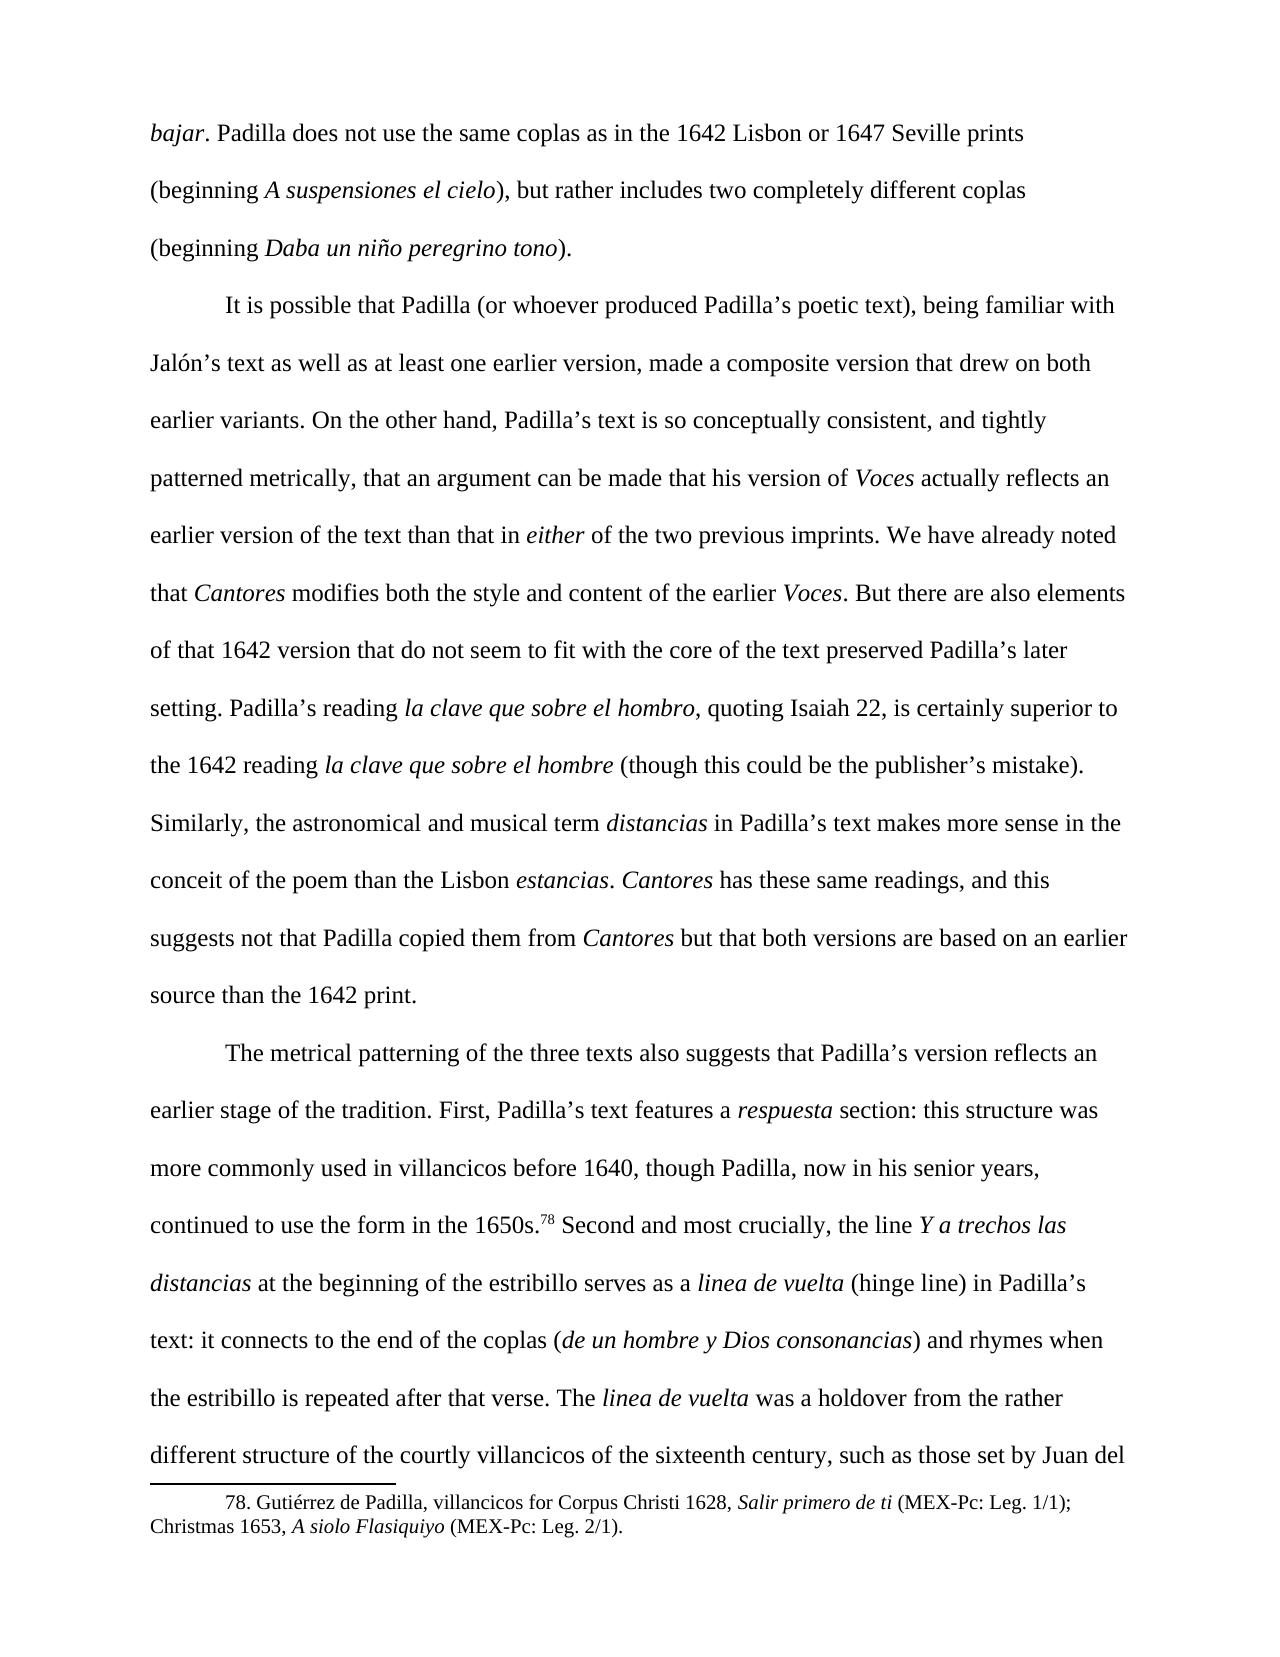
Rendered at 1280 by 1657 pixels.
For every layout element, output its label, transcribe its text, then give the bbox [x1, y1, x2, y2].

text bajar. Padilla does not use the same coplas as in the 1642 Lisbon or 1647 Seville prints (beginning A suspensiones el cielo), but rather includes two completely different coplas (beginning Daba un niño peregrino tono). [150, 118, 1130, 262]
text The metrical patterning of the three texts also suggests that Padilla’s version reflects an earlier stage of the tradition. First, Padilla’s text features a respuesta section: this structure was more commonly used in villancicos before 1640, though Padilla, now in his senior years, continued to use the form in the 1650s. Second and most crucially, the line Y a trechos las distancias at the beginning of the estribillo serves as a linea de vuelta (hinge line) in Padilla’s text: it connects to the end of the coplas (de un hombre y Dios consonancias) and rhymes when the estribillo is repeated after that verse. The linea de vuelta was a holdover from the rather different structure of the courtly villancicos of the sixteenth century, such as those set by Juan del Encina. The 1642 Lisbon Voces, and the catalog entry for Santiago’s Voces, both contain this same line (Y a trechos las distancias), but the Lisbon version has different coplas from Padilla, and the end of the coplas does not rhyme with distancias, so that the linea de vuelta structure is absent. The “new” coplas in Padilla’s version are much more thematically consistent with the conceit of God as a musician and the newborn Christ as his masterwork, and the connection to the linea de vuelta seems hard to explain as a later addition. [150, 1038, 1130, 1469]
text It is possible that Padilla (or whoever produced Padilla’s poetic text), being familiar with Jalón’s text as well as at least one earlier version, made a composite version that drew on both earlier variants. On the other hand, Padilla’s text is so conceptually consistent, and tightly patterned metrically, that an argument can be made that his version of Voces actually reflects an earlier version of the text than that in either of the two previous imprints. We have already noted that Cantores modifies both the style and content of the earlier Voces. But there are also elements of that 1642 version that do not seem to fit with the core of the text preserved Padilla’s later setting. Padilla’s reading la clave que sobre el hombro, quoting Isaiah 22, is certainly superior to the 1642 reading la clave que sobre el hombre (though this could be the publisher’s mistake). Similarly, the astronomical and musical term distancias in Padilla’s text makes more sense in the conceit of the poem than the Lisbon estancias. Cantores has these same readings, and this suggests not that Padilla copied them from Cantores but that both versions are based on an earlier source than the 1642 print. [150, 291, 1130, 1009]
text Gutiérrez de Padilla, villancicos for Corpus Christi 1628, Salir primero de ti (MEX-Pc: Leg. 1/1); Christmas 1653, A siolo Flasiquiyo (MEX-Pc: Leg. 2/1). [150, 1490, 1130, 1538]
